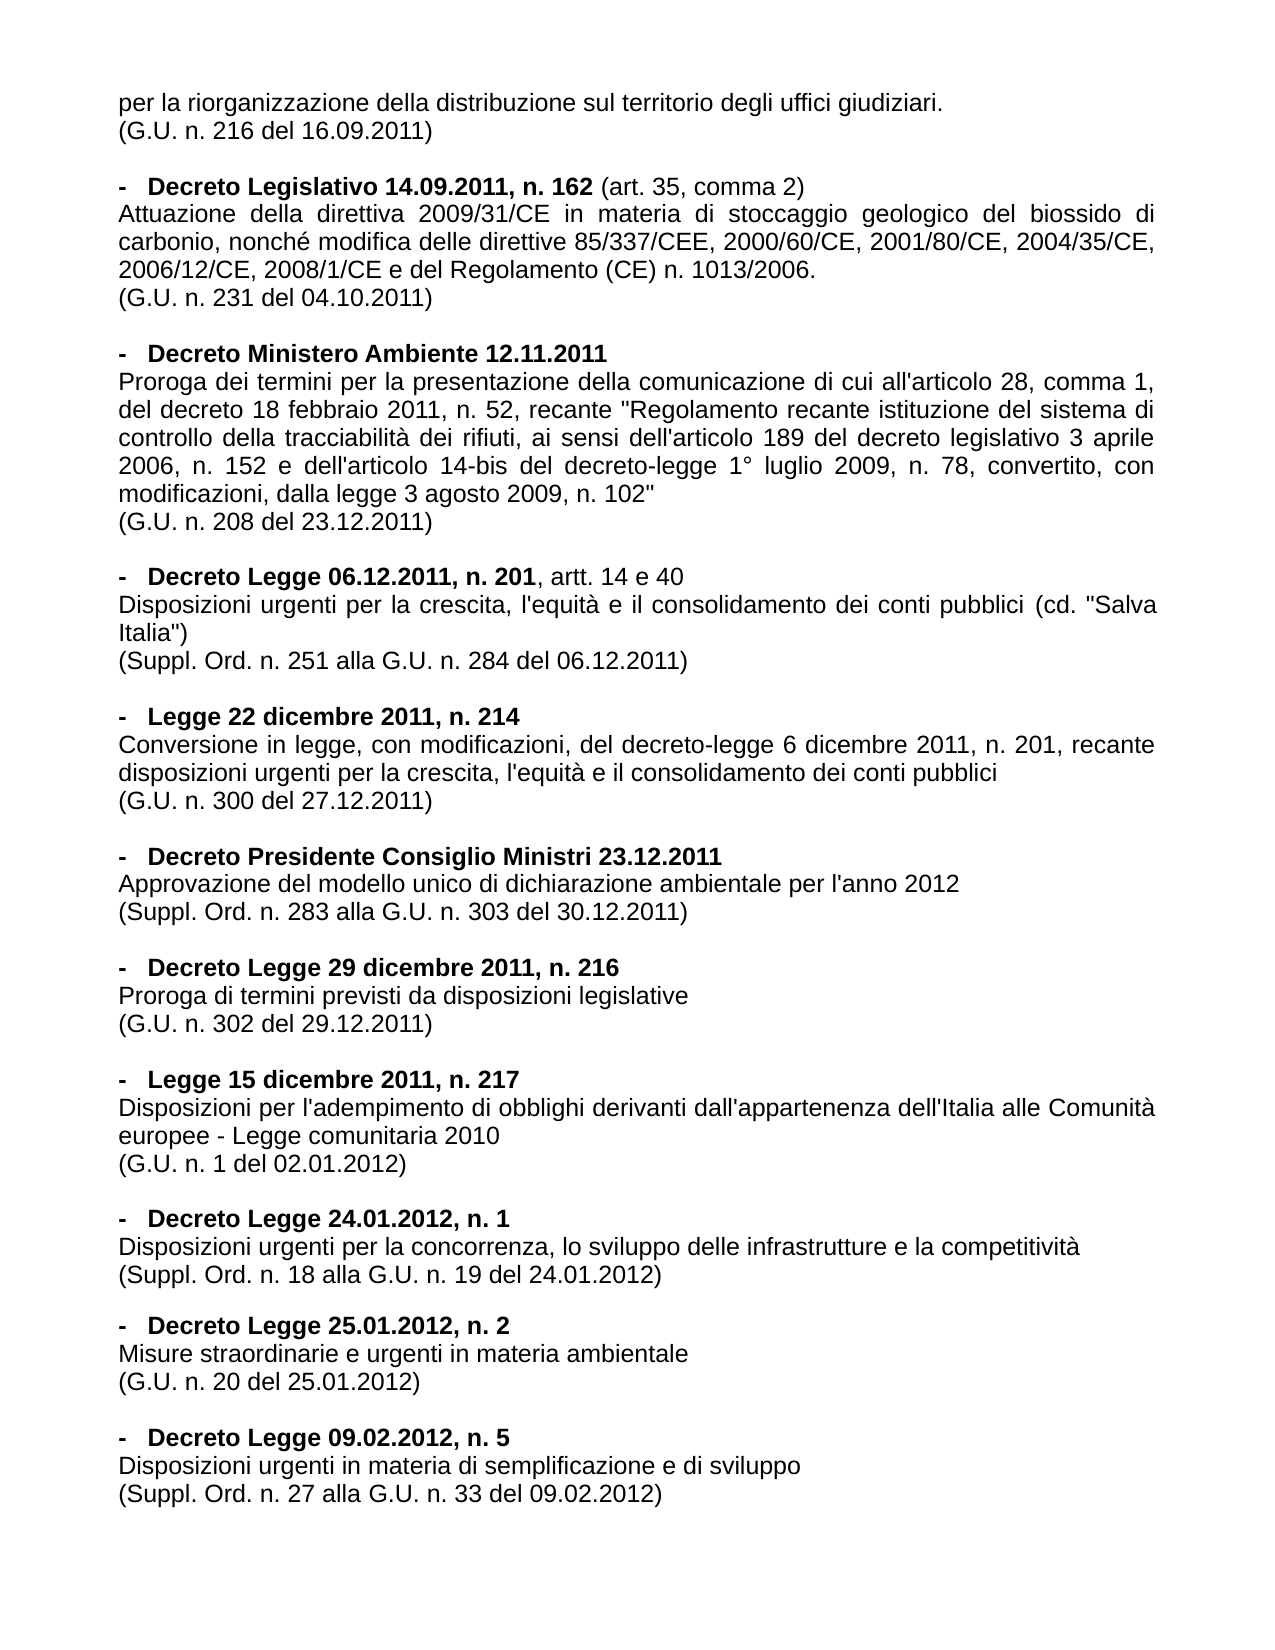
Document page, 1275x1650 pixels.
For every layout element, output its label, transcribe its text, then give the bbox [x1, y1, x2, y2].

text (G.U. n. 208 del 23.12.2011) [118, 507, 1152, 535]
text - Decreto Presidente Consiglio Ministri 23.12.2011 [118, 842, 1152, 870]
text - Decreto Legge 29 dicembre 2011, n. 216 [118, 954, 1152, 982]
text - Decreto Legge 24.01.2012, n. 1 [118, 1205, 1152, 1233]
subtitle per la riorganizzazione della distribuzione sul territorio degli uffici giudiziari. [118, 88, 1157, 116]
subtitle (G.U. n. 231 del 04.10.2011) [118, 284, 1157, 312]
subtitle (Suppl. Ord. n. 283 alla G.U. n. 303 del 30.12.2011) [118, 898, 1157, 926]
subtitle (G.U. n. 1 del 02.01.2012) [118, 1149, 1157, 1177]
subtitle (G.U. n. 216 del 16.09.2011) [118, 116, 1157, 144]
subtitle Proroga dei termini per la presentazione della comunicazione di cui all'articolo 28, comma 1, del decreto 18 febbraio 2011, n. 52, recante "Regolamento recante istituzione del sistema di controllo della tracciabilità dei rifiuti, ai sensi dell'articolo 189 del decreto legislativo 3 aprile 2006, n. 152 e dell'articolo 14-bis del decreto-legge 1° luglio 2009, n. 78, convertito, con modificazioni, dalla legge 3 agosto 2009, n. 102" [118, 368, 1157, 507]
text (Suppl. Ord. n. 18 alla G.U. n. 19 del 24.01.2012) [118, 1261, 1157, 1289]
subtitle Disposizioni urgenti per la crescita, l'equità e il consolidamento dei conti pubblici (cd. "Salva Italia") [118, 591, 1157, 647]
text - Decreto Ministero Ambiente 12.11.2011 [118, 340, 1152, 368]
subtitle (Suppl. Ord. n. 251 alla G.U. n. 284 del 06.12.2011) [118, 647, 1157, 675]
text - Decreto Legge 06.12.2011, n. 201, artt. 14 e 40 [118, 563, 1152, 591]
text - Decreto Legislativo 14.09.2011, n. 162 (art. 35, comma 2) [118, 172, 1152, 200]
text Disposizioni urgenti per la concorrenza, lo sviluppo delle infrastrutture e la competitività [118, 1233, 1157, 1261]
text - Decreto Legge 09.02.2012, n. 5 [118, 1424, 1152, 1452]
text (G.U. n. 20 del 25.01.2012) [118, 1368, 1157, 1396]
subtitle Attuazione della direttiva 2009/31/CE in materia di stoccaggio geologico del biossido di carbonio, nonché modifica delle direttive 85/337/CEE, 2000/60/CE, 2001/80/CE, 2004/35/CE, 2006/12/CE, 2008/1/CE e del Regolamento (CE) n. 1013/2006. [118, 200, 1157, 284]
text - Legge 15 dicembre 2011, n. 217 [118, 1066, 1152, 1093]
text Misure straordinarie e urgenti in materia ambientale [118, 1340, 1157, 1368]
text Disposizioni urgenti in materia di semplificazione e di sviluppo [118, 1452, 1157, 1479]
text - Legge 22 dicembre 2011, n. 214 [118, 703, 1152, 731]
subtitle (G.U. n. 300 del 27.12.2011) [118, 786, 1157, 814]
subtitle Proroga di termini previsti da disposizioni legislative [118, 982, 1157, 1010]
subtitle Approvazione del modello unico di dichiarazione ambientale per l'anno 2012 [118, 870, 1157, 898]
subtitle Disposizioni per l'adempimento di obblighi derivanti dall'appartenenza dell'Italia alle Comunità europee - Legge comunitaria 2010 [118, 1093, 1157, 1149]
subtitle Conversione in legge, con modificazioni, del decreto-legge 6 dicembre 2011, n. 201, recante disposizioni urgenti per la crescita, l'equità e il consolidamento dei conti pubblici [118, 731, 1157, 786]
subtitle (G.U. n. 302 del 29.12.2011) [118, 1010, 1157, 1038]
text (Suppl. Ord. n. 27 alla G.U. n. 33 del 09.02.2012) [118, 1479, 1157, 1507]
text - Decreto Legge 25.01.2012, n. 2 [118, 1312, 1152, 1340]
